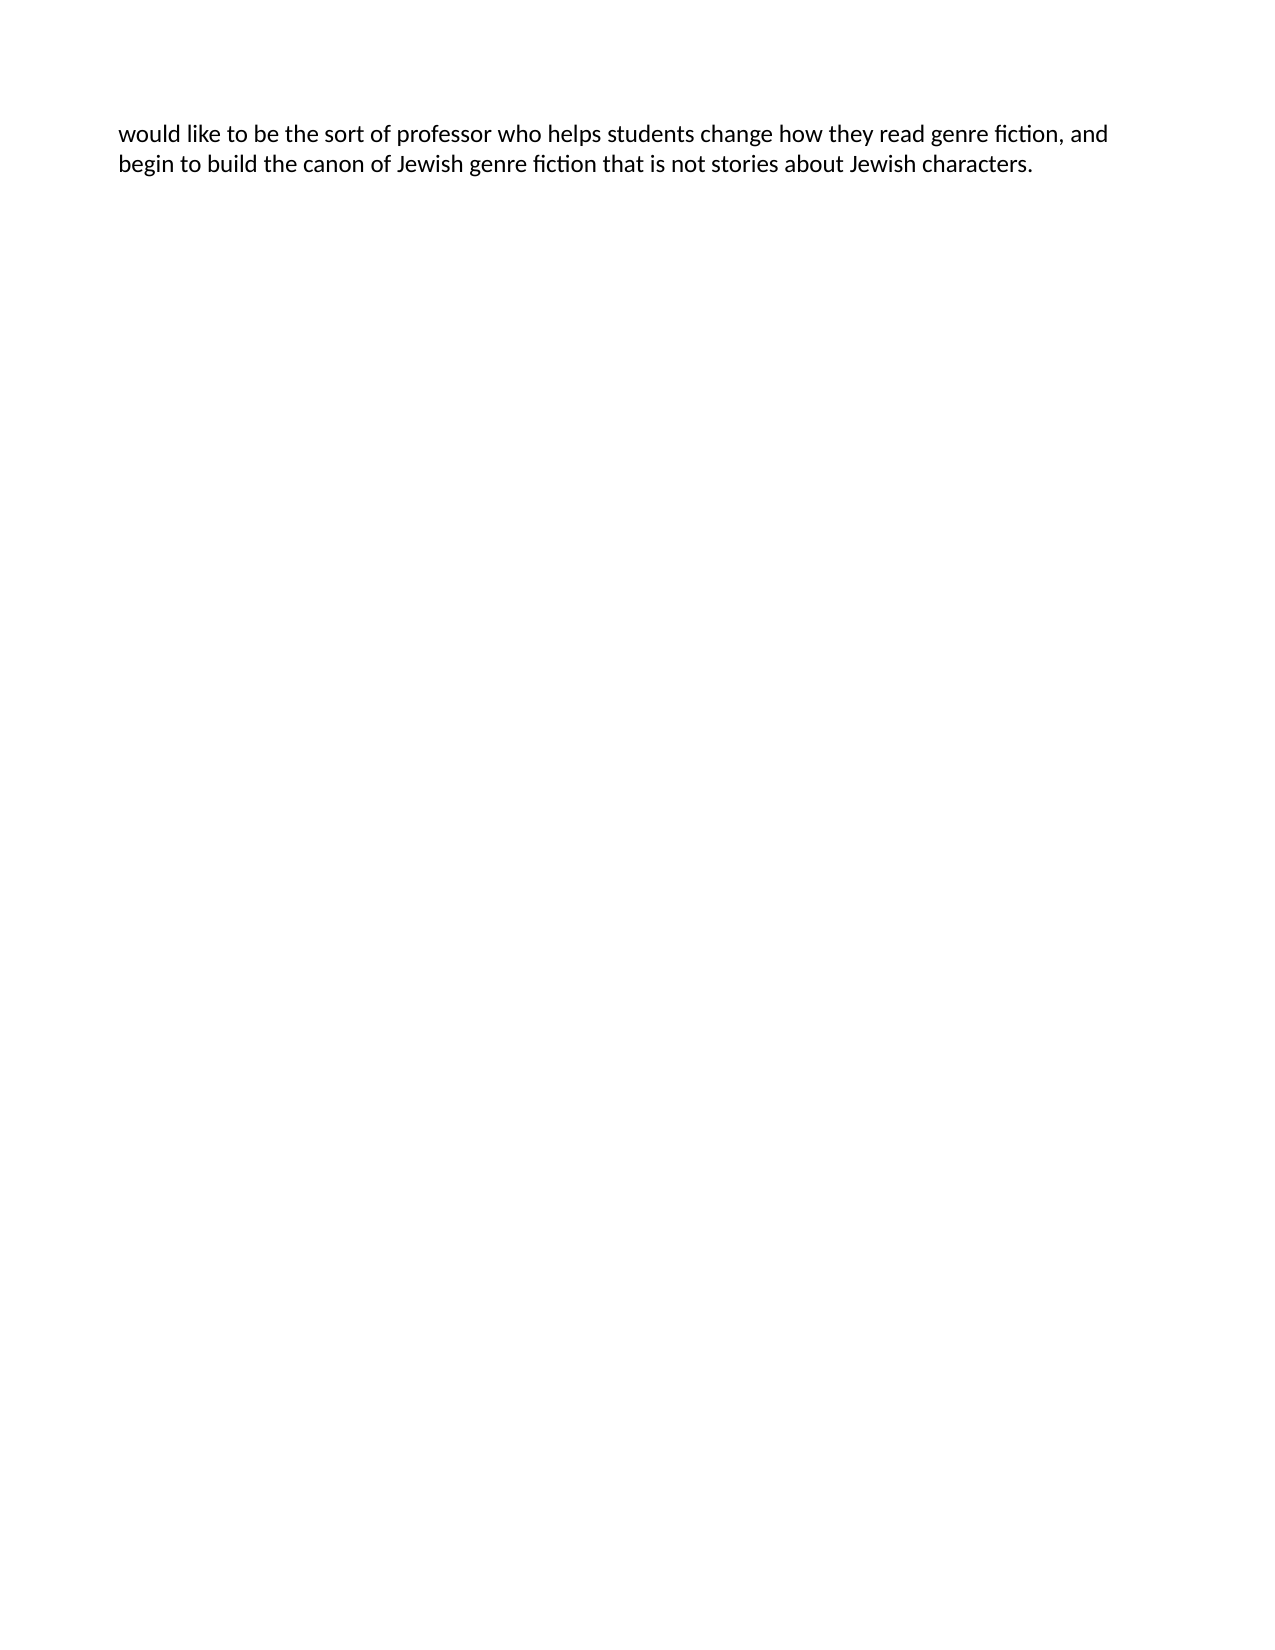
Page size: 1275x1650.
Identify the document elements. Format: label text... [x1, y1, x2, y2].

text would like to be the sort of professor who helps students change how they read genre fiction, and begin to build the canon of Jewish genre fiction that is not stories about Jewish characters. [118, 118, 1157, 179]
